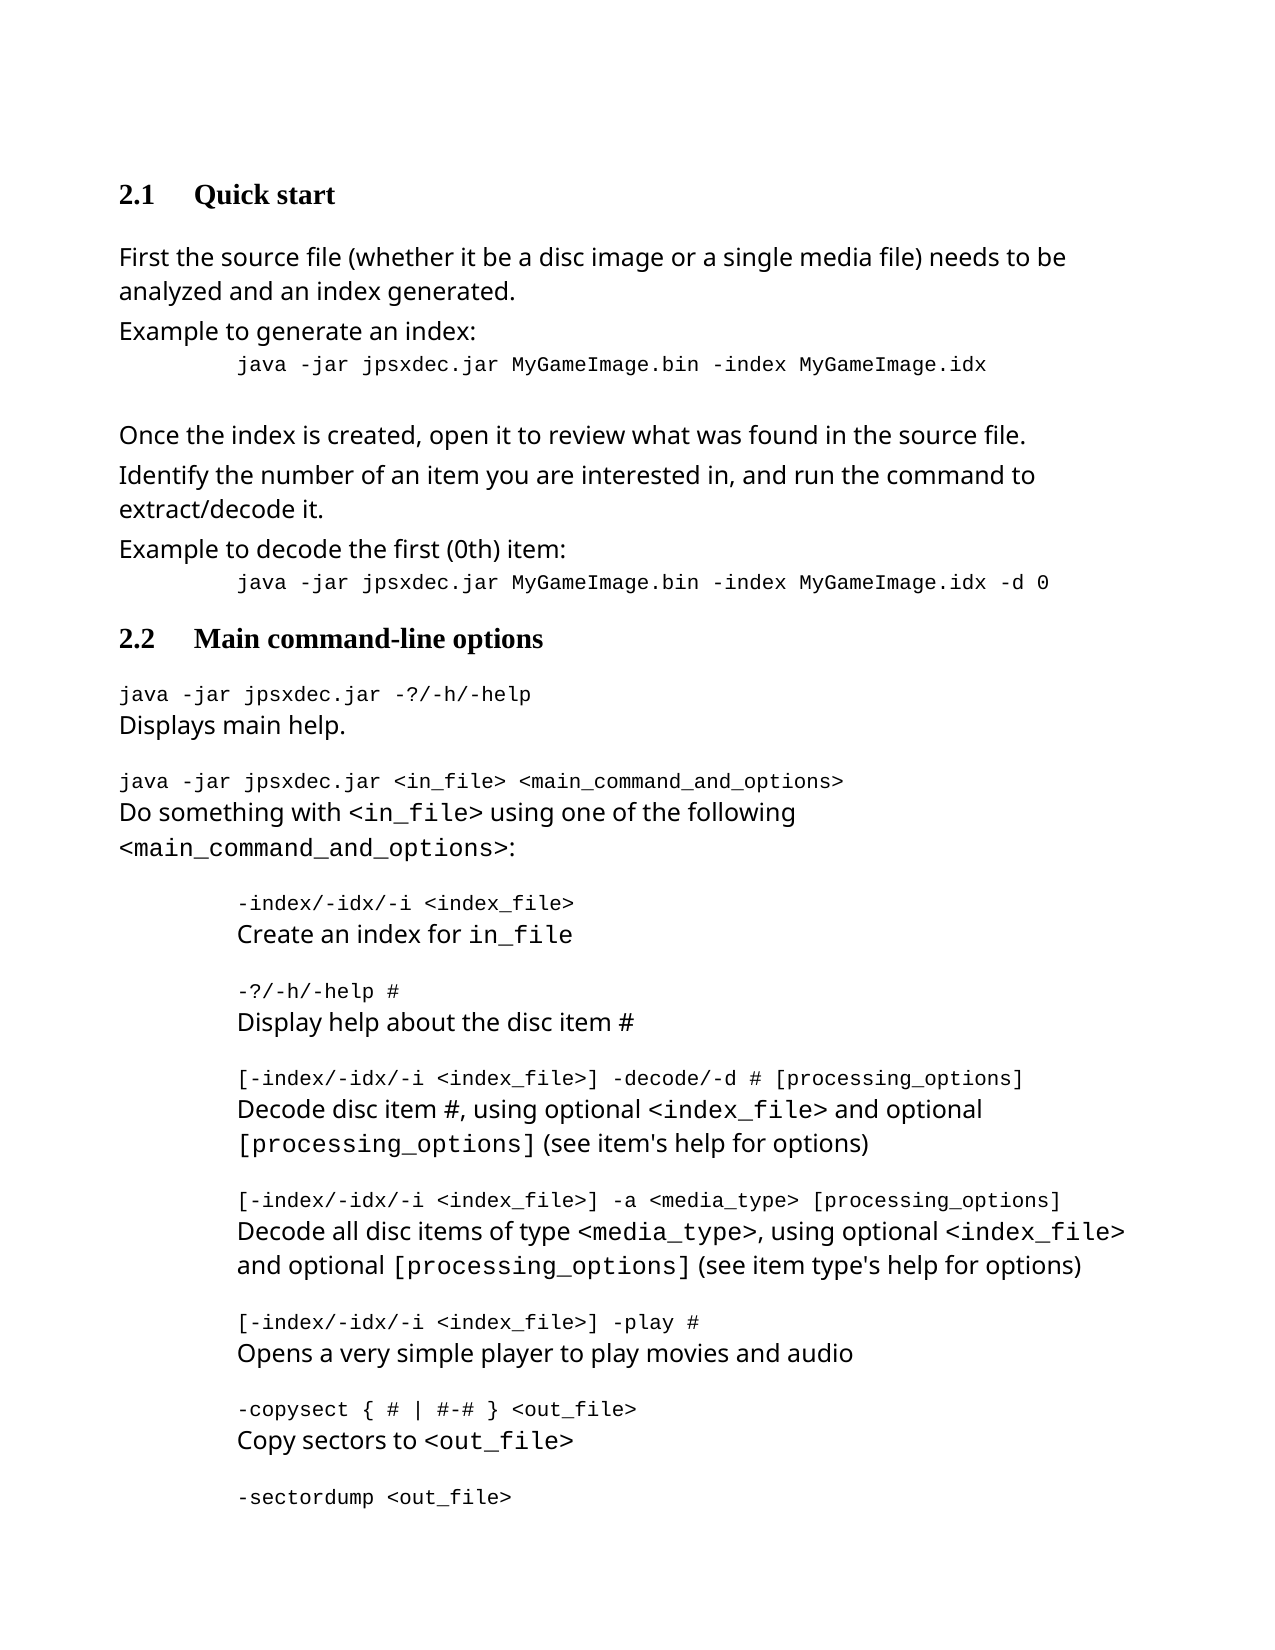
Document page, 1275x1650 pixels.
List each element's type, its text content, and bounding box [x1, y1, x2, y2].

text java -jar jpsxdec.jar MyGameImage.bin -index MyGameImage.idx [237, 354, 1156, 378]
text [-index/-idx/-i <index_file>] -decode/-d # [processing_options] [237, 1068, 1156, 1092]
text Decode disc item #, using optional <index_file> and optional [processing_options] (see item's help for options) [237, 1092, 1156, 1160]
text Decode all disc items of type <media_type>, using optional <index_file> and optional [processing_options] (see item type's help for options) [237, 1214, 1156, 1282]
text Display help about the disc item # [237, 1004, 1156, 1038]
text [-index/-idx/-i <index_file>] -a <media_type> [processing_options] [237, 1190, 1156, 1214]
text First the source file (whether it be a disc image or a single media file) needs to be analyzed and an index generated. [118, 240, 1156, 308]
text -?/-h/-help # [237, 981, 1156, 1004]
text Once the index is created, open it to review what was found in the source file. [118, 418, 1156, 452]
text Example to decode the first (0th) item: [118, 532, 1156, 566]
text java -jar jpsxdec.jar MyGameImage.bin -index MyGameImage.idx -d 0 [237, 572, 1156, 596]
text -sectordump <out_file> [237, 1487, 1156, 1511]
text java -jar jpsxdec.jar -?/-h/-help [118, 684, 1156, 707]
text -index/-idx/-i <index_file> [237, 893, 1156, 917]
text java -jar jpsxdec.jar <in_file> <main_command_and_options> [118, 771, 1156, 795]
text Create an index for in_file [237, 917, 1156, 951]
text Example to generate an index: [118, 314, 1156, 348]
subtitle Quick start [118, 177, 1156, 210]
text Do something with <in_file> using one of the following <main_command_and_options>: [118, 795, 1156, 863]
text -copysect { # | #-# } <out_file> [237, 1399, 1156, 1423]
text Copy sectors to <out_file> [237, 1423, 1156, 1457]
text [-index/-idx/-i <index_file>] -play # [237, 1312, 1156, 1336]
text Displays main help. [118, 707, 1156, 742]
text Identify the number of an item you are interested in, and run the command to extract/decode it. [118, 458, 1156, 526]
text Opens a very simple player to play movies and audio [237, 1336, 1156, 1369]
subtitle Main command-line options [118, 621, 1156, 654]
